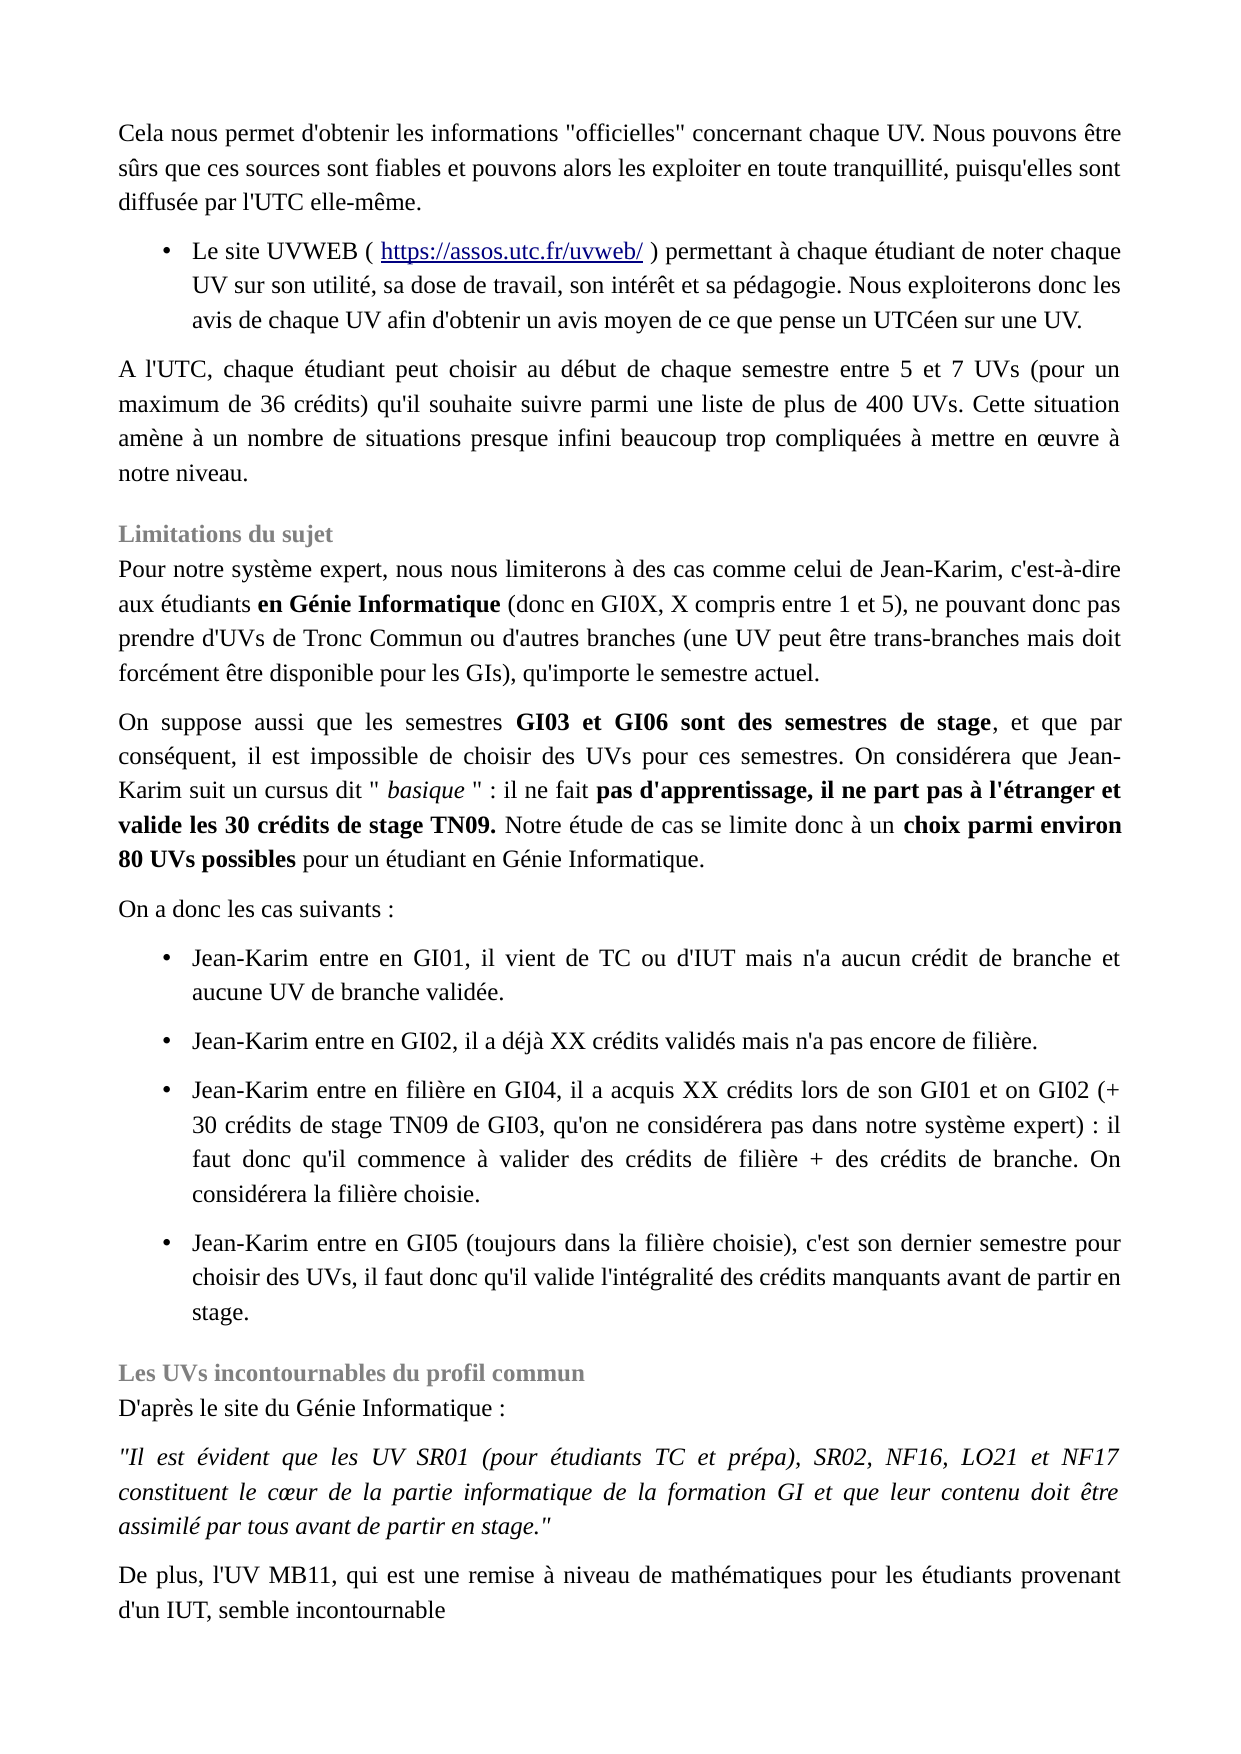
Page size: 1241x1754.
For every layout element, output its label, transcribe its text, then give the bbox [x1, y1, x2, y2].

text Cela nous permet d'obtenir les informations "officielles" concernant chaque UV. Nous pouvons être sûrs que ces sources sont fiables et pouvons alors les exploiter en toute tranquillité, puisqu'elles sont diffusée par l'UTC elle-même. [118, 118, 1122, 216]
list Jean-Karim entre en GI01, il vient de TC ou d'IUT mais n'a aucun crédit de branche et aucune UV de branche validée. [162, 943, 1122, 1006]
list Jean-Karim entre en GI05 (toujours dans la filière choisie), c'est son dernier semestre pour choisir des UVs, il faut donc qu'il valide l'intégralité des crédits manquants avant de partir en stage. [162, 1228, 1122, 1326]
text D'après le site du Génie Informatique : [118, 1393, 1122, 1422]
text "Il est évident que les UV SR01 (pour étudiants TC et prépa), SR02, NF16, LO21 et NF17 constituent le cœur de la partie informatique de la formation GI et que leur contenu doit être assimilé par tous avant de partir en stage." [118, 1442, 1122, 1540]
list Jean-Karim entre en GI02, il a déjà XX crédits validés mais n'a pas encore de filière. [162, 1026, 1122, 1055]
text A l'UTC, chaque étudiant peut choisir au début de chaque semestre entre 5 et 7 UVs (pour un maximum de 36 crédits) qu'il souhaite suivre parmi une liste de plus de 400 UVs. Cette situation amène à un nombre de situations presque infini beaucoup trop compliquées à mettre en œuvre à notre niveau. [118, 354, 1122, 486]
subtitle Limitations du sujet [118, 519, 1122, 548]
list Jean-Karim entre en filière en GI04, il a acquis XX crédits lors de son GI01 et on GI02 (+ 30 crédits de stage TN09 de GI03, qu'on ne considérera pas dans notre système expert) : il faut donc qu'il commence à valider des crédits de filière + des crédits de branche. On considérera la filière choisie. [162, 1075, 1122, 1207]
subtitle Les UVs incontournables du profil commun [118, 1358, 1122, 1387]
list Le site UVWEB ( https://assos.utc.fr/uvweb/ ) permettant à chaque étudiant de noter chaque UV sur son utilité, sa dose de travail, son intérêt et sa pédagogie. Nous exploiterons donc les avis de chaque UV afin d'obtenir un avis moyen de ce que pense un UTCéen sur une UV. [162, 236, 1122, 334]
text De plus, l'UV MB11, qui est une remise à niveau de mathématiques pour les étudiants provenant d'un IUT, semble incontournable [118, 1560, 1122, 1624]
text On suppose aussi que les semestres GI03 et GI06 sont des semestres de stage, et que par conséquent, il est impossible de choisir des UVs pour ces semestres. On considérera que Jean-Karim suit un cursus dit " basique " : il ne fait pas d'apprentissage, il ne part pas à l'étranger et valide les 30 crédits de stage TN09. Notre étude de cas se limite donc à un choix parmi environ 80 UVs possibles pour un étudiant en Génie Informatique. [118, 707, 1122, 873]
text On a donc les cas suivants : [118, 894, 1122, 922]
text Pour notre système expert, nous nous limiterons à des cas comme celui de Jean-Karim, c'est-à-dire aux étudiants en Génie Informatique (donc en GI0X, X compris entre 1 et 5), ne pouvant donc pas prendre d'UVs de Tronc Commun ou d'autres branches (une UV peut être trans-branches mais doit forcément être disponible pour les GIs), qu'importe le semestre actuel. [118, 554, 1122, 686]
